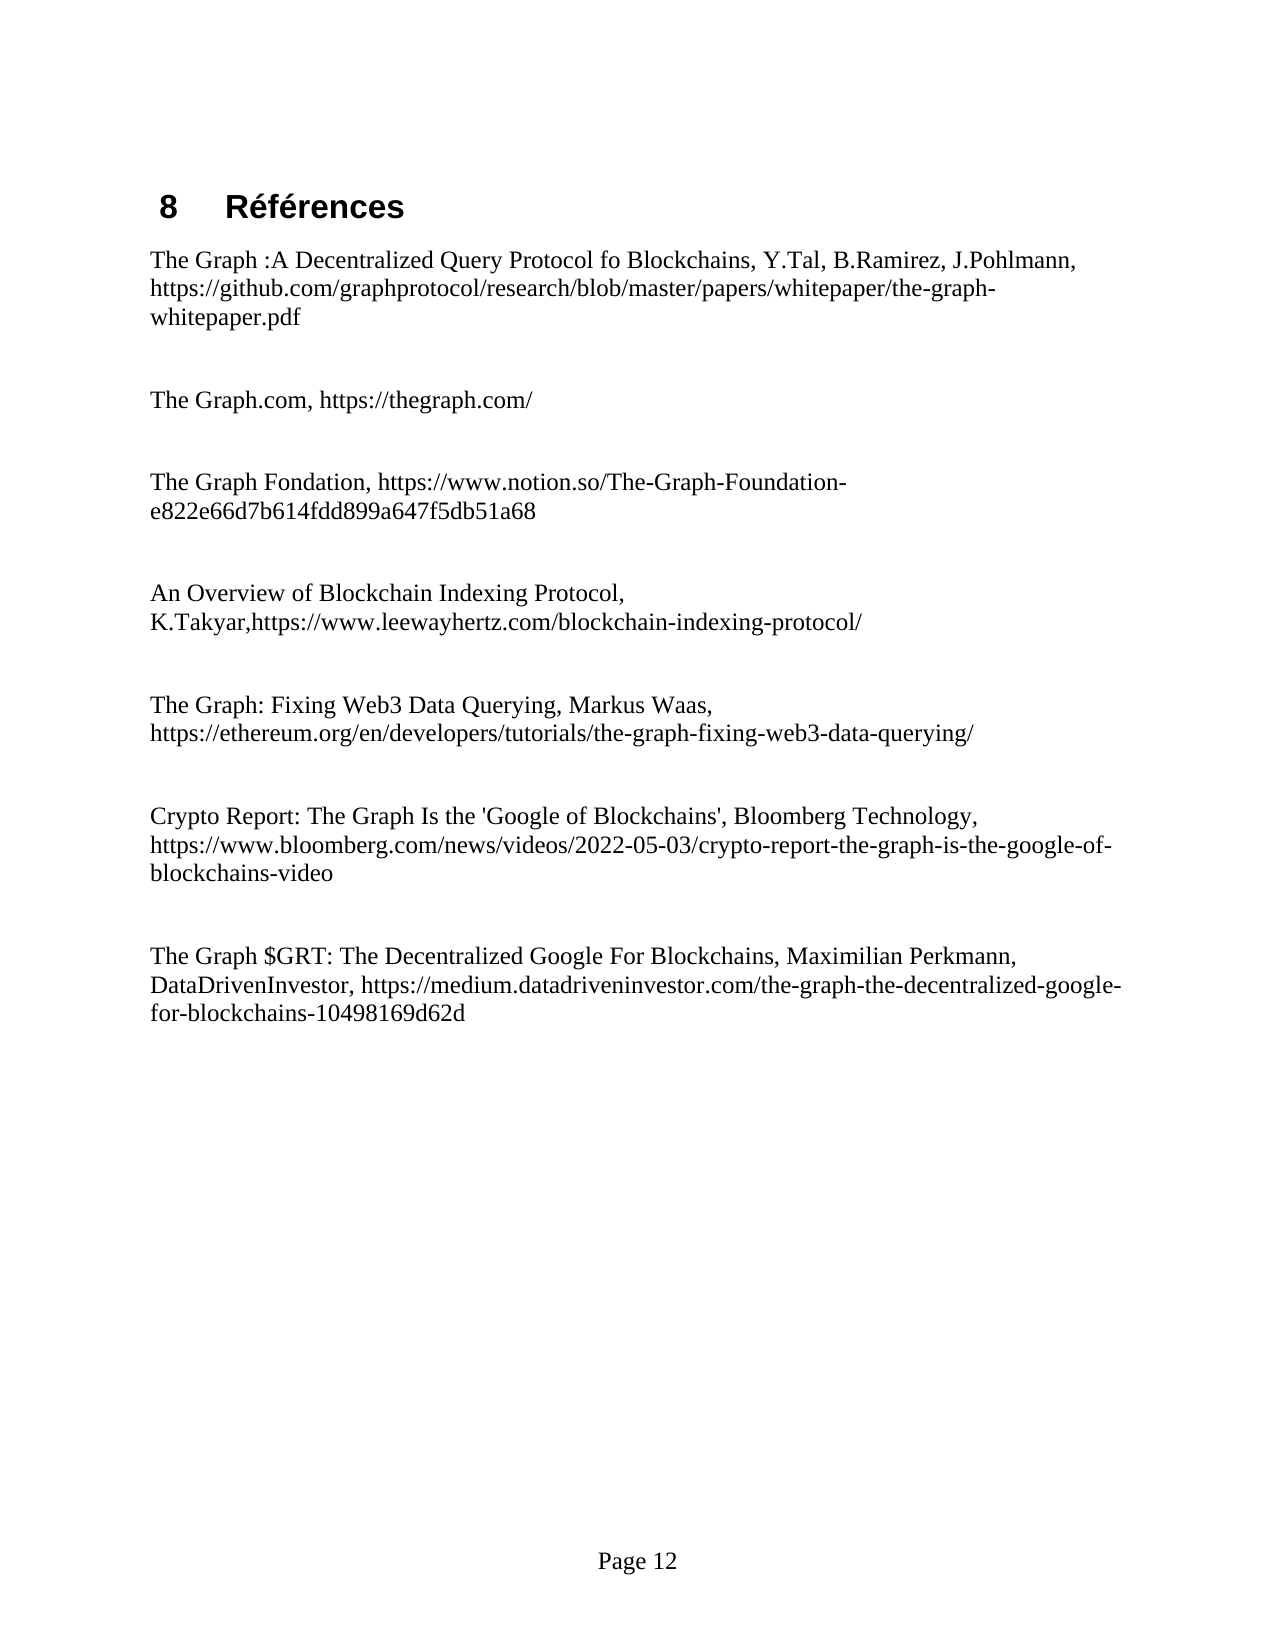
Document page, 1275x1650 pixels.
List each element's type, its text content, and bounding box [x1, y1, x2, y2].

text Crypto Report: The Graph Is the 'Google of Blockchains', Bloomberg Technology, https://www.bloomberg.com/news/videos/2022-05-03/crypto-report-the-graph-is-the-google-of-blockchains-video [150, 801, 1125, 887]
text The Graph :A Decentralized Query Protocol fo Blockchains, Y.Tal, B.Ramirez, J.Pohlmann, https://github.com/graphprotocol/research/blob/master/papers/whitepaper/the-graph-whitepaper.pdf [150, 245, 1125, 331]
text The Graph $GRT: The Decentralized Google For Blockchains, Maximilian Perkmann, DataDrivenInvestor, https://medium.datadriveninvestor.com/the-graph-the-decentralized-google-for-blockchains-10498169d62d [150, 941, 1125, 1027]
subtitle Références [150, 187, 1125, 226]
text The Graph.com, https://thegraph.com/ [150, 385, 1125, 413]
text An Overview of Blockchain Indexing Protocol, K.Takyar,https://www.leewayhertz.com/blockchain-indexing-protocol/ [150, 578, 1125, 636]
text The Graph Fondation, https://www.notion.so/The-Graph-Foundation-e822e66d7b614fdd899a647f5db51a68 [150, 467, 1125, 525]
text The Graph: Fixing Web3 Data Querying, Markus Waas, https://ethereum.org/en/developers/tutorials/the-graph-fixing-web3-data-querying/ [150, 690, 1125, 747]
